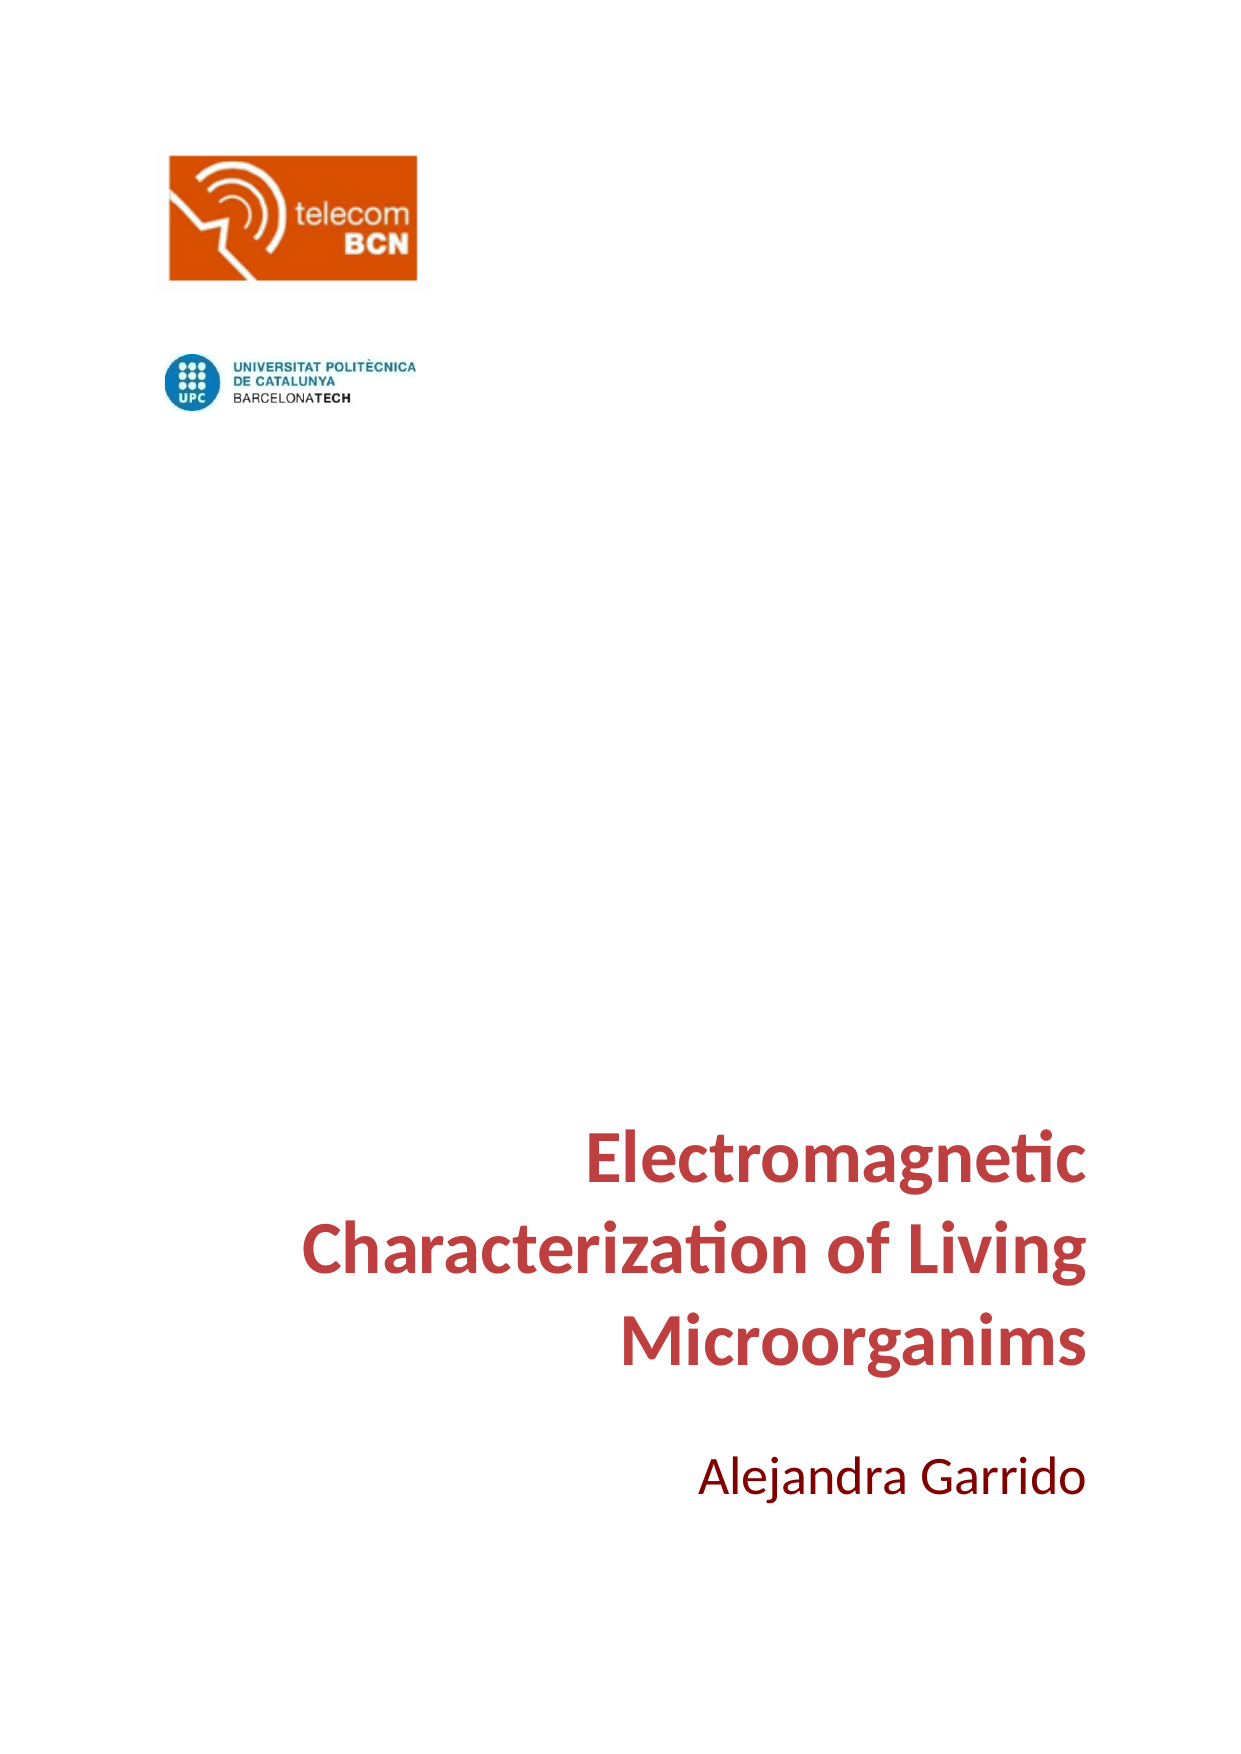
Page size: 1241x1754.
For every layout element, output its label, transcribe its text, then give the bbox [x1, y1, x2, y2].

table_cell [154, 355, 518, 413]
table_cell [154, 413, 518, 471]
subtitle Electromagnetic Characterization of Living Microorganims [154, 1109, 1087, 1384]
picture [164, 354, 416, 411]
subtitle Alejandra Garrido [154, 1442, 1087, 1508]
table_header [154, 297, 518, 355]
table_header [142, 148, 725, 471]
picture [153, 147, 434, 294]
